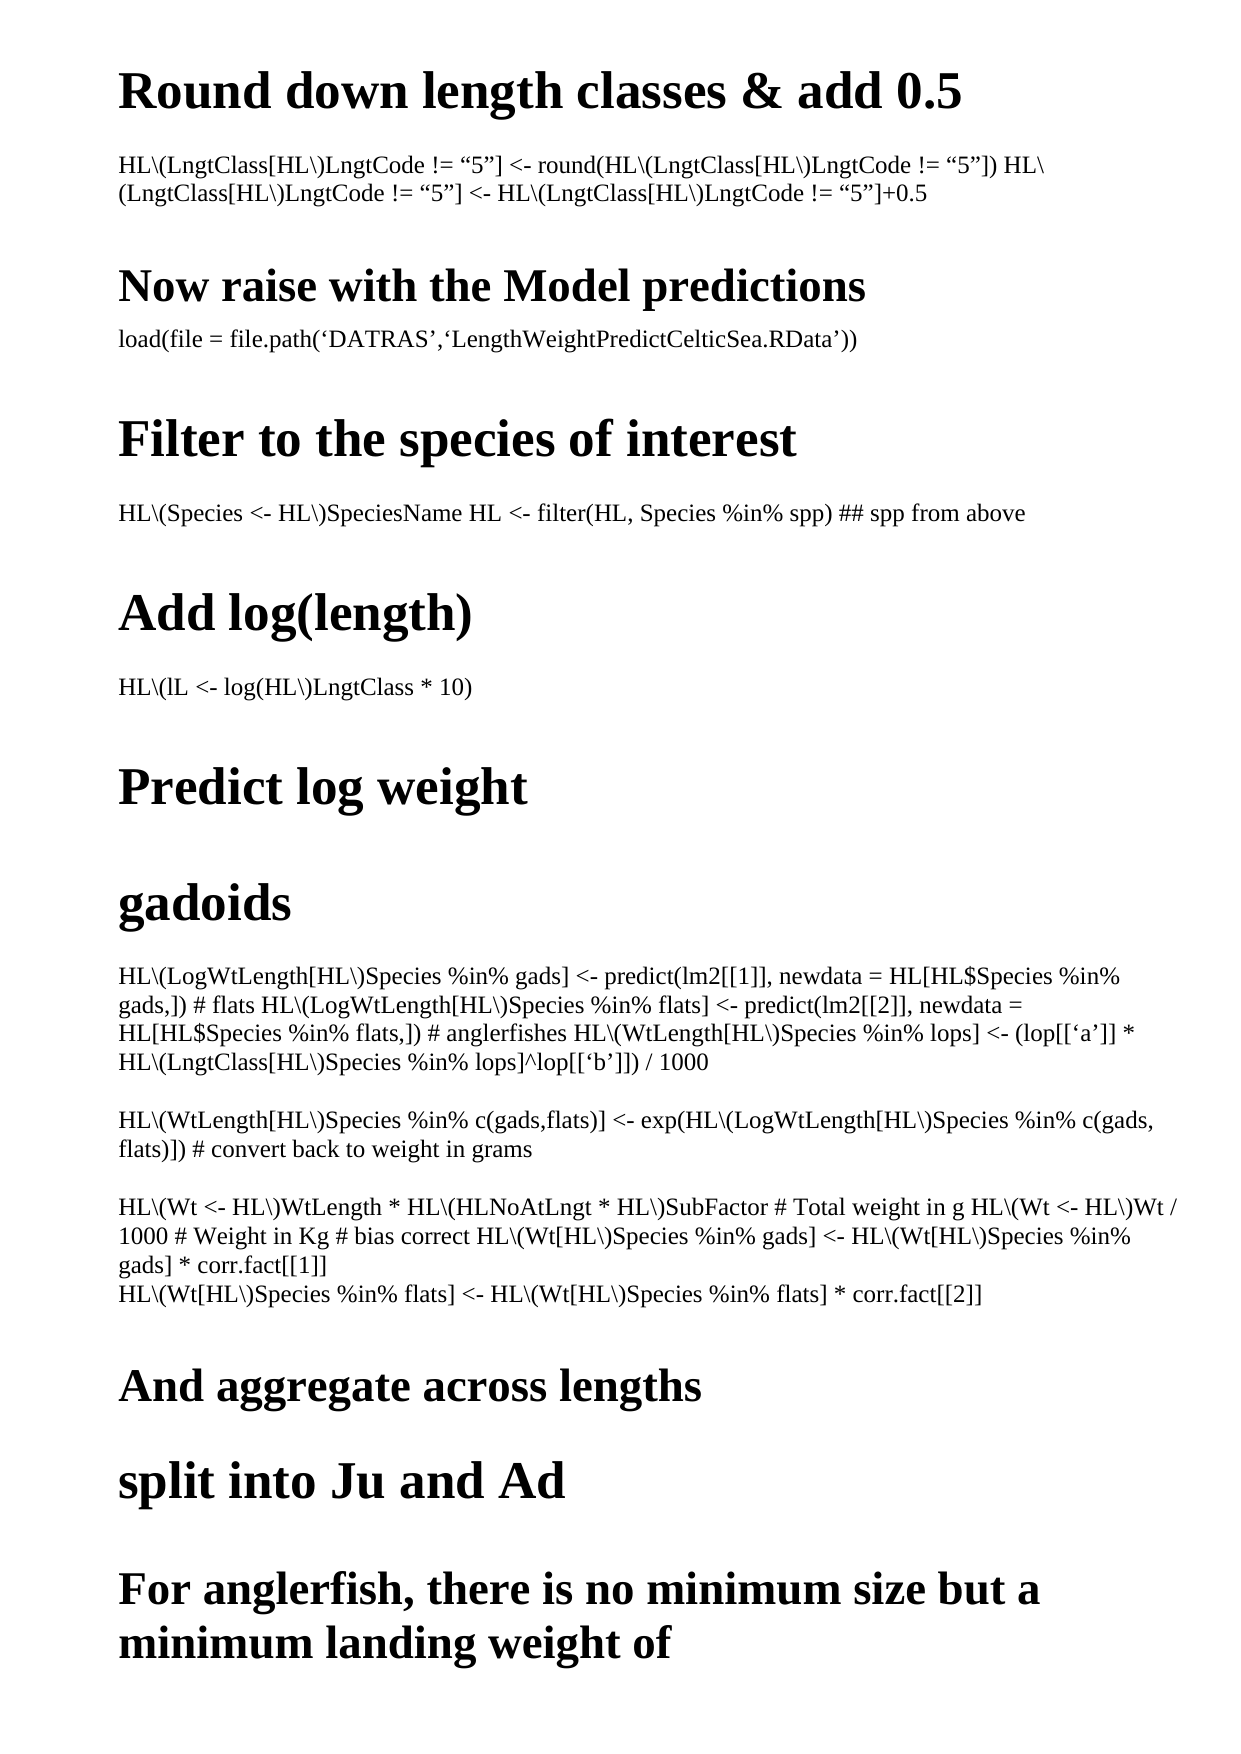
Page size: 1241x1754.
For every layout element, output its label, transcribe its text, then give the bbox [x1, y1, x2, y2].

subtitle gadoids [118, 870, 1181, 932]
text load(file = file.path(‘DATRAS’,‘LengthWeightPredictCelticSea.RData’)) [118, 324, 1181, 353]
text HL\(LngtClass[HL\)LngtCode != “5”] <- round(HL\(LngtClass[HL\)LngtCode != “5”]) HL\(LngtClass[HL\)LngtCode != “5”] <- HL\(LngtClass[HL\)LngtCode != “5”]+0.5 [118, 150, 1181, 207]
text HL\(lL <- log(HL\)LngtClass * 10) [118, 672, 1181, 700]
subtitle Filter to the species of interest [118, 407, 1181, 468]
text HL\(WtLength[HL\)Species %in% c(gads,flats)] <- exp(HL\(LogWtLength[HL\)Species %in% c(gads, flats)]) # convert back to weight in grams [118, 1106, 1181, 1163]
subtitle Add log(length) [118, 581, 1181, 642]
subtitle For anglerfish, there is no minimum size but a minimum landing weight of [118, 1561, 1181, 1668]
subtitle Predict log weight [118, 755, 1181, 816]
subtitle Round down length classes & add 0.5 [118, 59, 1181, 120]
text HL\(Wt <- HL\)WtLength * HL\(HLNoAtLngt * HL\)SubFactor # Total weight in g HL\(Wt <- HL\)Wt / 1000 # Weight in Kg # bias correct HL\(Wt[HL\)Species %in% gads] <- HL\(Wt[HL\)Species %in% gads] * corr.fact[[1]] HL\(Wt[HL\)Species %in% flats] <- HL\(Wt[HL\)Species %in% flats] * corr.fact[[2]] [118, 1192, 1181, 1307]
text HL\(Species <- HL\)SpeciesName HL <- filter(HL, Species %in% spp) ## spp from above [118, 498, 1181, 526]
text HL\(LogWtLength[HL\)Species %in% gads] <- predict(lm2[[1]], newdata = HL[HL$Species %in% gads,]) # flats HL\(LogWtLength[HL\)Species %in% flats] <- predict(lm2[[2]], newdata = HL[HL$Species %in% flats,]) # anglerfishes HL\(WtLength[HL\)Species %in% lops] <- (lop[[‘a’]] * HL\(LngtClass[HL\)Species %in% lops]^lop[[‘b’]]) / 1000 [118, 961, 1181, 1076]
subtitle split into Ju and Ad [118, 1449, 1181, 1510]
subtitle And aggregate across lengths [118, 1358, 1181, 1412]
subtitle Now raise with the Model predictions [118, 257, 1181, 311]
